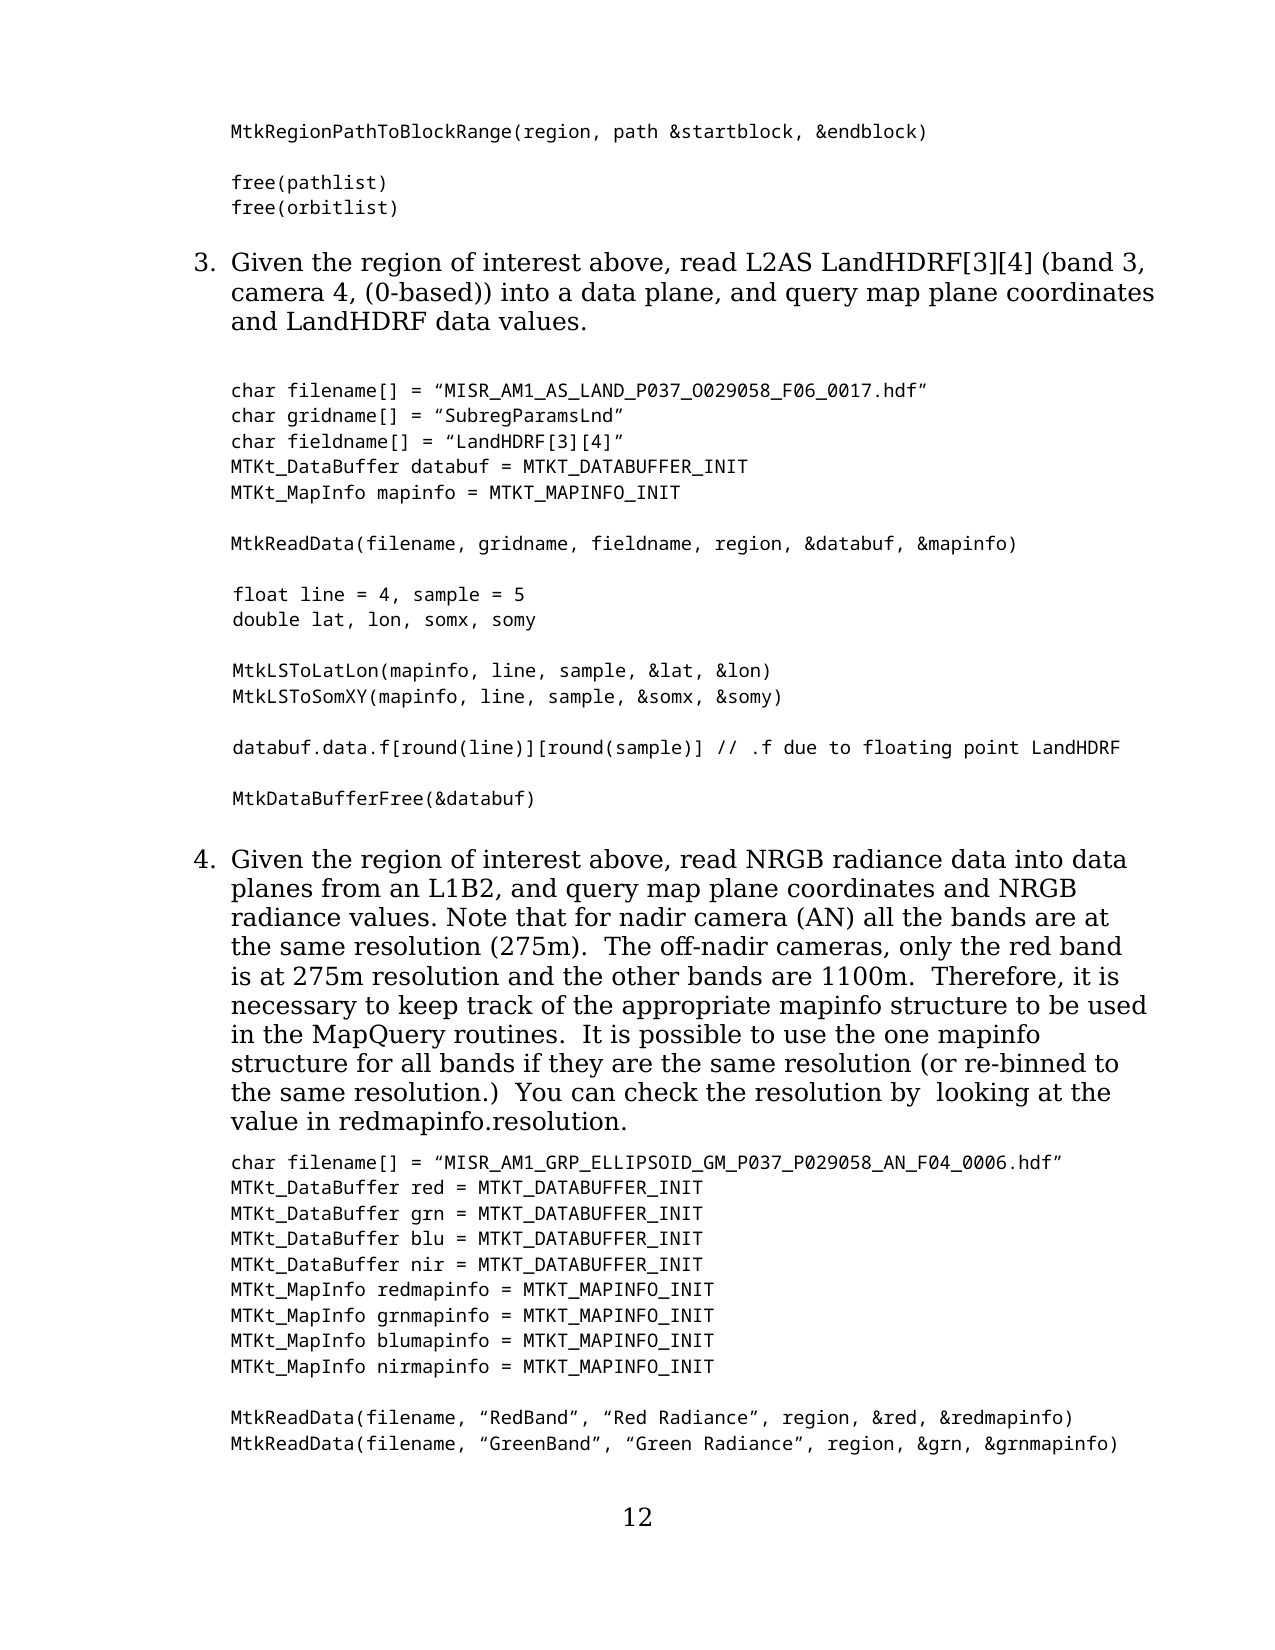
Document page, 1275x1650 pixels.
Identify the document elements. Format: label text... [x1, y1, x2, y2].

text float line = 4, sample = 5 [232, 581, 1157, 607]
list MTKt_DataBuffer blu = MTKT_DATABUFFER_INIT [193, 1226, 1157, 1251]
list MTKt_DataBuffer nir = MTKT_DATABUFFER_INIT [193, 1251, 1157, 1277]
list MtkReadData(filename, gridname, fieldname, region, &databuf, &mapinfo) [193, 530, 1157, 556]
list MtkReadData(filename, “RedBand”, “Red Radiance”, region, &red, &redmapinfo) [193, 1404, 1157, 1430]
text databuf.data.f[round(line)][round(sample)] // .f due to floating point LandHDRF [232, 734, 1157, 760]
list MtkReadData(filename, “GreenBand”, “Green Radiance”, region, &grn, &grnmapinfo) [193, 1430, 1157, 1455]
list char fieldname[] = “LandHDRF[3][4]” [193, 428, 1157, 454]
list char filename[] = “MISR_AM1_GRP_ELLIPSOID_GM_P037_P029058_AN_F04_0006.hdf” [193, 1149, 1157, 1175]
list MTKt_MapInfo mapinfo = MTKT_MAPINFO_INIT [193, 479, 1157, 505]
text MtkLSToLatLon(mapinfo, line, sample, &lat, &lon) [232, 658, 1157, 683]
list free(pathlist) [193, 169, 1157, 195]
list MTKt_DataBuffer databuf = MTKT_DATABUFFER_INIT [193, 454, 1157, 479]
list MTKt_MapInfo grnmapinfo = MTKT_MAPINFO_INIT [193, 1302, 1157, 1328]
list MTKt_DataBuffer red = MTKT_DATABUFFER_INIT [193, 1175, 1157, 1200]
list char filename[] = “MISR_AM1_AS_LAND_P037_O029058_F06_0017.hdf” [193, 377, 1157, 403]
list MTKt_DataBuffer grn = MTKT_DATABUFFER_INIT [193, 1200, 1157, 1226]
text double lat, lon, somx, somy [232, 607, 1157, 632]
text MtkDataBufferFree(&databuf) [232, 785, 1157, 811]
text MtkLSToSomXY(mapinfo, line, sample, &somx, &somy) [232, 683, 1157, 709]
list char gridname[] = “SubregParamsLnd” [193, 403, 1157, 428]
list MTKt_MapInfo blumapinfo = MTKT_MAPINFO_INIT [193, 1328, 1157, 1353]
list MTKt_MapInfo nirmapinfo = MTKT_MAPINFO_INIT [193, 1353, 1157, 1379]
list Given the region of interest above, read NRGB radiance data into data planes from an L1B2, and query map plane coordinates and NRGB radiance values. Note that for nadir camera (AN) all the bands are at the same resolution (275m). The off-nadir cameras, only the red band is at 275m resolution and the other bands are 1100m. Therefore, it is necessary to keep track of the appropriate mapinfo structure to be used in the MapQuery routines. It is possible to use the one mapinfo structure for all bands if they are the same resolution (or re-binned to the same resolution.) You can check the resolution by looking at the value in redmapinfo.resolution. [193, 845, 1157, 1137]
list MTKt_MapInfo redmapinfo = MTKT_MAPINFO_INIT [193, 1277, 1157, 1302]
list free(orbitlist) [193, 195, 1157, 220]
list MtkRegionPathToBlockRange(region, path &startblock, &endblock) [193, 118, 1157, 144]
list Given the region of interest above, read L2AS LandHDRF[3][4] (band 3, camera 4, (0-based)) into a data plane, and query map plane coordinates and LandHDRF data values. [193, 249, 1157, 336]
